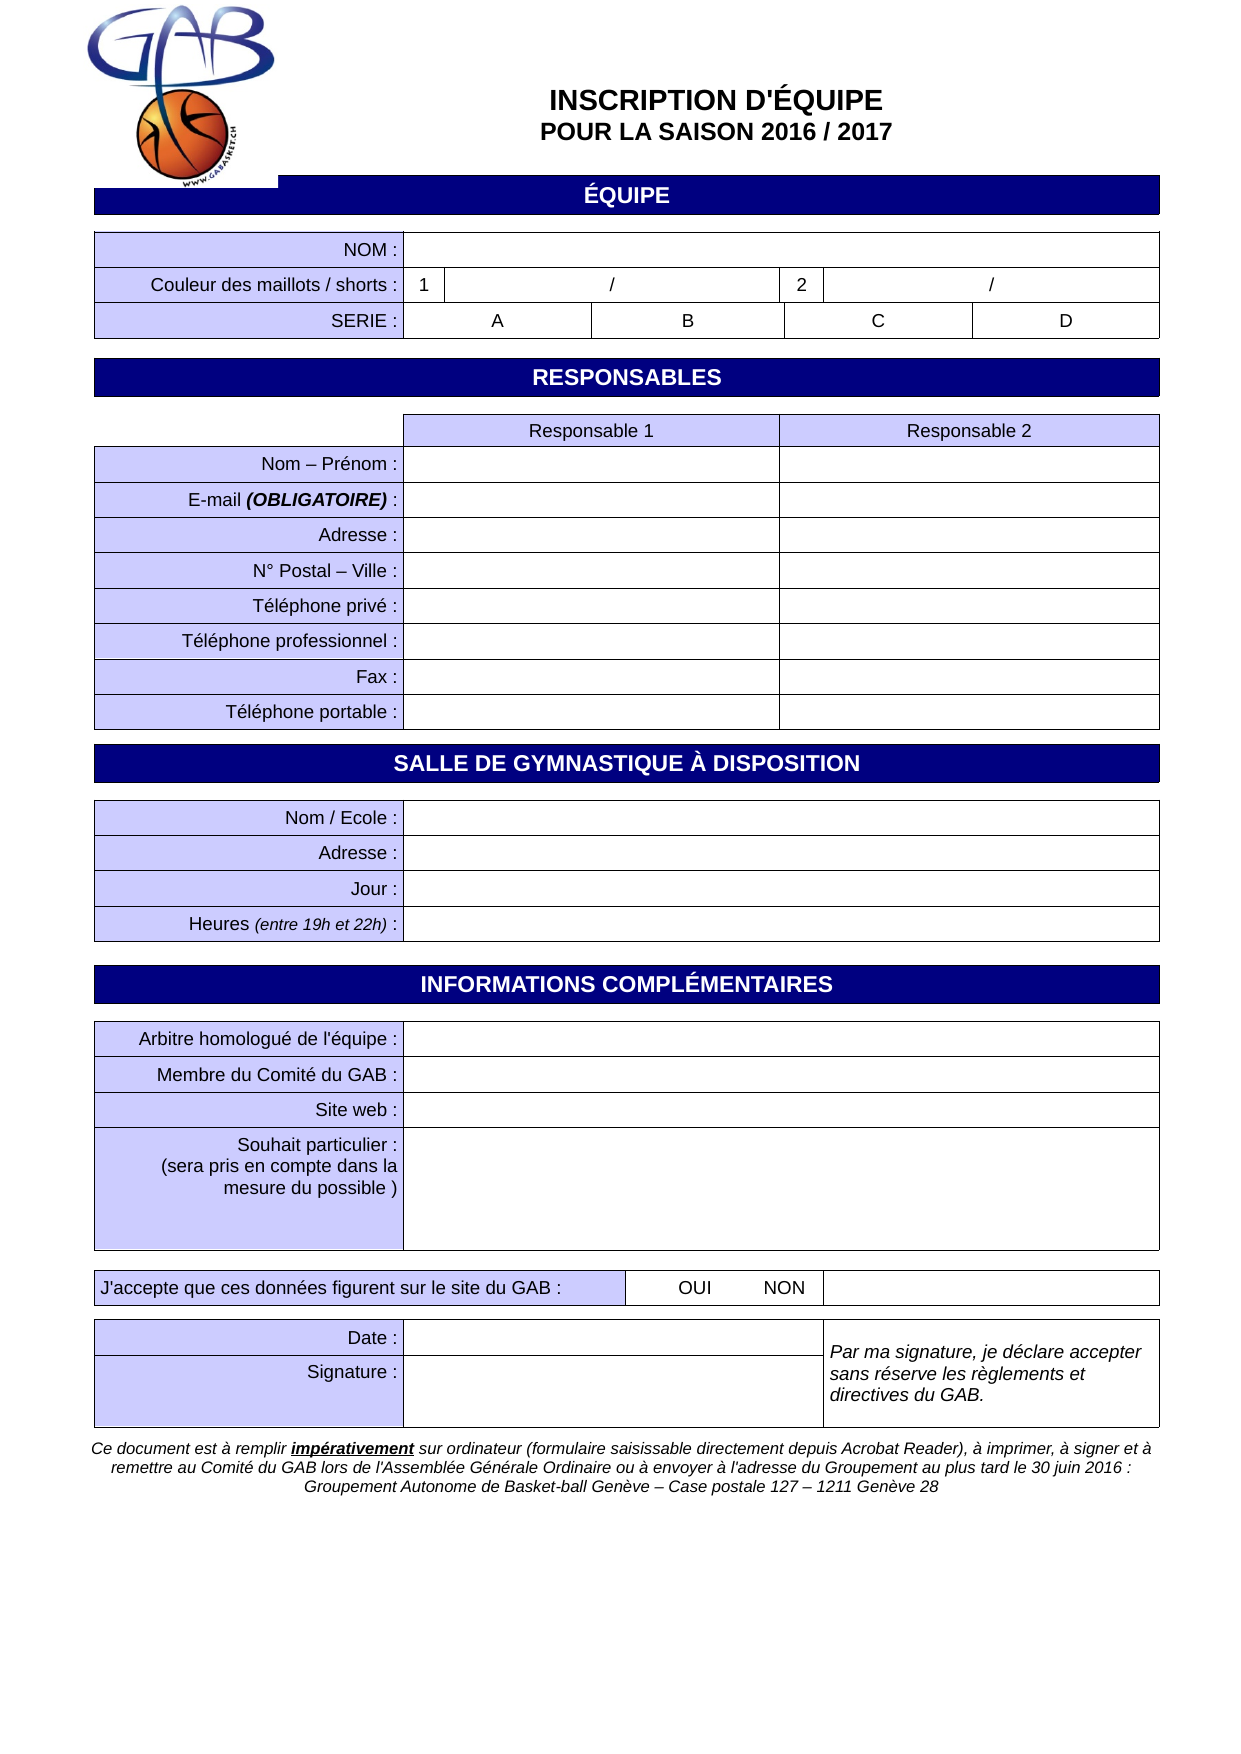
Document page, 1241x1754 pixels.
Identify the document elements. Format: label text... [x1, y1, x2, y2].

table_cell NOM : [95, 233, 403, 267]
table_cell SALLE DE GYMNASTIQUE À DISPOSITION [95, 745, 1159, 782]
table_cell [95, 730, 1159, 743]
table_cell [404, 1356, 823, 1426]
table_cell N° Postal – Ville : [95, 553, 403, 588]
table_cell Couleur des maillots / shorts : [95, 268, 403, 302]
table_cell Adresse : [95, 518, 403, 552]
table_cell Nom / Ecole : [95, 801, 403, 835]
table_cell 2 [780, 268, 823, 302]
table_cell [404, 1320, 823, 1355]
table_cell INFORMATIONS COMPLÉMENTAIRES [95, 966, 1159, 1003]
table_cell [95, 1004, 1159, 1021]
table_cell Site web : [95, 1093, 403, 1127]
table_cell [404, 553, 779, 588]
table_cell [404, 801, 1159, 835]
table_cell [95, 397, 1159, 413]
table_cell Date : [95, 1320, 403, 1355]
table_cell Responsable 2 [780, 415, 1159, 446]
table_cell [404, 233, 1159, 267]
text INSCRIPTION D'ÉQUIPE [279, 83, 1154, 117]
table_cell / [445, 268, 779, 302]
table_cell Téléphone professionnel : [95, 624, 403, 658]
table_cell B [592, 303, 784, 338]
table_cell Responsable 1 [404, 415, 779, 446]
table_cell [780, 447, 1159, 481]
table_cell [780, 483, 1159, 517]
table_cell OUI NON [626, 1271, 823, 1305]
table_header ÉQUIPE [95, 176, 1159, 214]
table_cell [404, 1093, 1159, 1127]
text Ce document est à remplir impérativement sur ordinateur (formulaire saisissable directement depuis Acrobat Reader), à imprimer, à signer et à remettre au Comité du GAB lors de l'Assemblée Générale Ordinaire ou à envoyer à l'adresse du Groupement au plus tard le 30 juin 2016 : [90, 1439, 1154, 1477]
table_cell [95, 215, 1159, 231]
table_cell D [973, 303, 1159, 338]
table_cell Membre du Comité du GAB : [95, 1057, 403, 1092]
table_cell Fax : [95, 660, 403, 694]
table_cell [404, 1022, 1159, 1056]
table_cell Jour : [95, 871, 403, 906]
table_cell [404, 1057, 1159, 1092]
table_cell [404, 1128, 1159, 1249]
table_cell [404, 624, 779, 658]
table_cell Arbitre homologué de l'équipe : [95, 1022, 403, 1056]
table_cell Téléphone portable : [95, 695, 403, 729]
table_cell [95, 942, 1159, 965]
table_cell Souhait particulier : (sera pris en compte dans la mesure du possible ) [95, 1128, 403, 1249]
table_cell [780, 553, 1159, 588]
table_cell [404, 660, 779, 694]
table_cell [780, 589, 1159, 623]
table_cell E-mail (OBLIGATOIRE) : [95, 483, 403, 517]
table_cell Signature : [95, 1356, 403, 1426]
table_cell Téléphone privé : [95, 589, 403, 623]
text Groupement Autonome de Basket-ball Genève – Case postale 127 – 1211 Genève 28 [90, 1477, 1154, 1496]
table_cell [780, 695, 1159, 729]
table_cell / [824, 268, 1159, 302]
table_cell SERIE : [95, 303, 403, 338]
table_cell Nom – Prénom : [95, 447, 403, 481]
table_cell RESPONSABLES [95, 359, 1159, 396]
table_cell [404, 589, 779, 623]
table_cell [780, 518, 1159, 552]
text POUR LA SAISON 2016 / 2017 [279, 117, 1154, 145]
table_cell Adresse : [95, 836, 403, 870]
table_cell [95, 339, 1159, 357]
table_cell Heures (entre 19h et 22h) : [95, 907, 403, 941]
table_cell J'accepte que ces données figurent sur le site du GAB : [95, 1271, 625, 1305]
table_cell [404, 483, 779, 517]
table_cell [404, 518, 779, 552]
table_cell [780, 660, 1159, 694]
table_cell [95, 1306, 1159, 1319]
table_cell A [404, 303, 591, 338]
table_cell 1 [404, 268, 444, 302]
table_cell [404, 447, 779, 481]
table_cell [824, 1271, 1159, 1305]
table_cell Par ma signature, je déclare accepter sans réserve les règlements et directives du GAB. [824, 1320, 1159, 1426]
table_cell [95, 1251, 1159, 1270]
table_cell C [785, 303, 972, 338]
table_cell [404, 871, 1159, 906]
table_cell [95, 783, 1159, 799]
table_cell [404, 695, 779, 729]
table_cell [404, 907, 1159, 941]
table_cell [404, 836, 1159, 870]
table_cell [95, 414, 403, 446]
table_cell [780, 624, 1159, 658]
